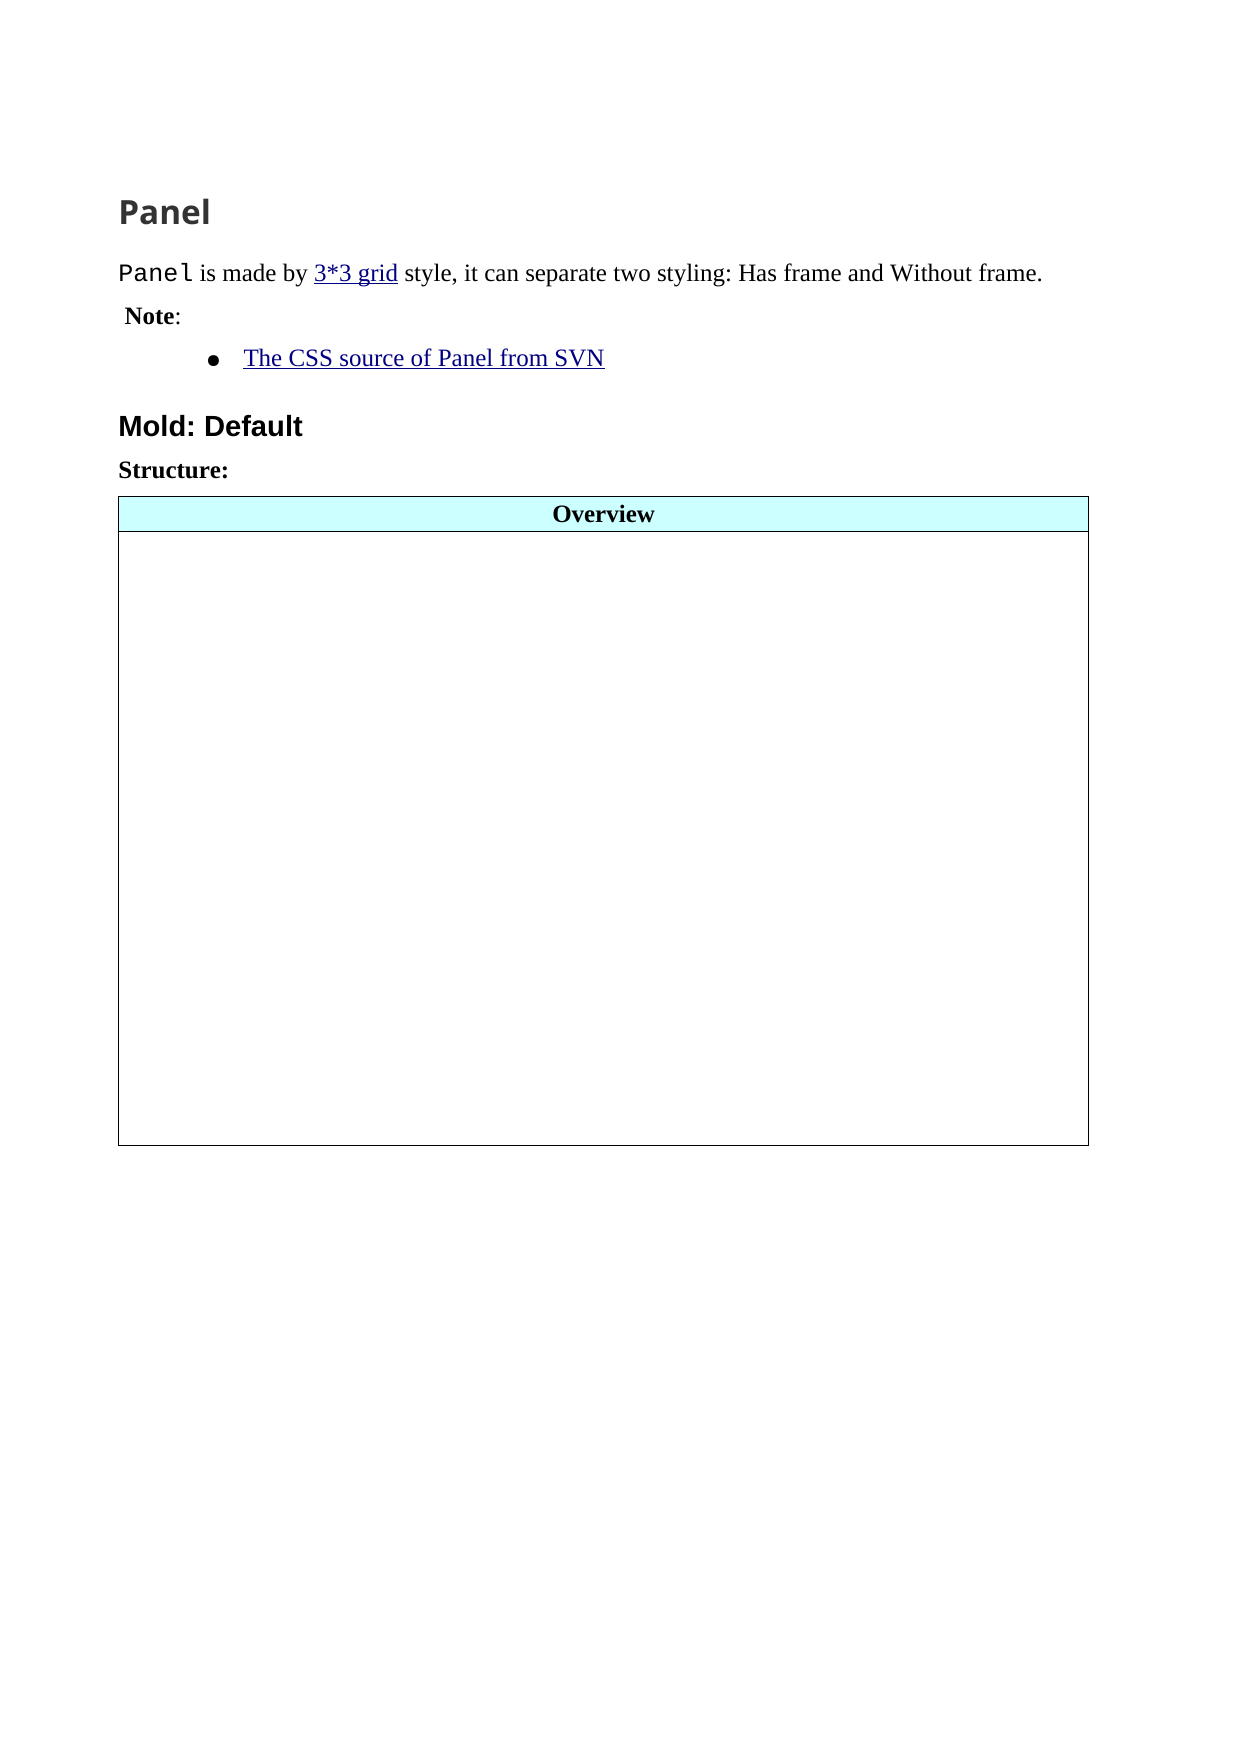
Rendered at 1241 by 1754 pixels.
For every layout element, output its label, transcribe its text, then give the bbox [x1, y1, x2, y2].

subtitle Panel [118, 189, 1122, 234]
text Panel is made by 3*3 grid style, it can separate two styling: Has frame and Without frame. [118, 258, 1122, 289]
list The CSS source of Panel from SVN [236, 343, 1122, 371]
text Structure: [118, 455, 1122, 484]
text Note: [118, 301, 1122, 330]
subtitle Mold: Default [118, 409, 1122, 442]
table_header Overview [119, 497, 1088, 531]
table_cell [119, 532, 1088, 1145]
